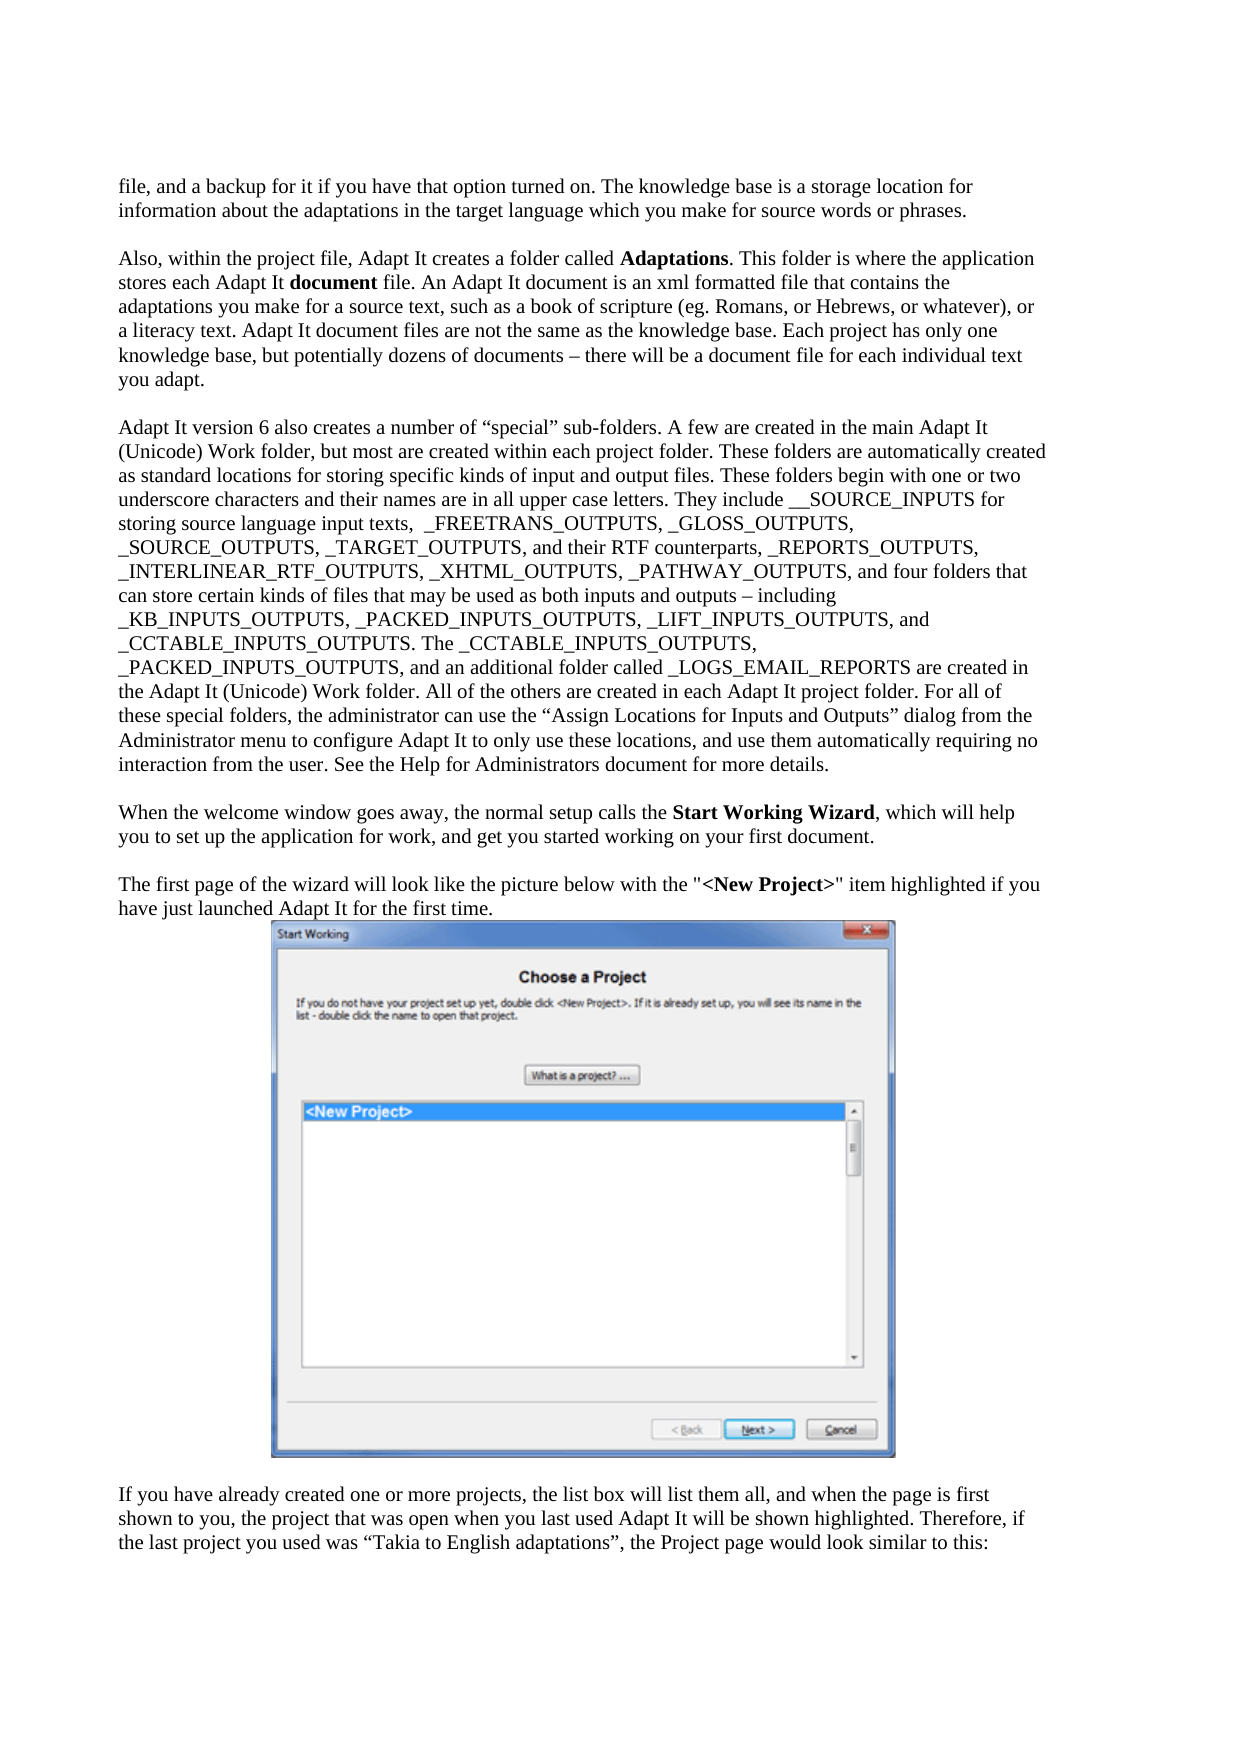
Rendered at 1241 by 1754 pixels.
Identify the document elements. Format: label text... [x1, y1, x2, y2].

text file, and a backup for it if you have that option turned on. The knowledge base is a storage location for information about the adaptations in the target language which you make for source words or phrases. [118, 174, 1048, 222]
picture [271, 920, 896, 1458]
text When the welcome window goes away, the normal setup calls the Start Working Wizard, which will help you to set up the application for work, and get you started working on your first document. [118, 800, 1048, 848]
text The first page of the wizard will look like the picture below with the "<New Project>" item highlighted if you have just launched Adapt It for the first time. [118, 872, 1048, 920]
text Adapt It version 6 also creates a number of “special” sub-folders. A few are created in the main Adapt It (Unicode) Work folder, but most are created within each project folder. These folders are automatically created as standard locations for storing specific kinds of input and output files. These folders begin with one or two underscore characters and their names are in all upper case letters. They include __SOURCE_INPUTS for storing source language input texts, _FREETRANS_OUTPUTS, _GLOSS_OUTPUTS, _SOURCE_OUTPUTS, _TARGET_OUTPUTS, and their RTF counterparts, _REPORTS_OUTPUTS, _INTERLINEAR_RTF_OUTPUTS, _XHTML_OUTPUTS, _PATHWAY_OUTPUTS, and four folders that can store certain kinds of files that may be used as both inputs and outputs – including _KB_INPUTS_OUTPUTS, _PACKED_INPUTS_OUTPUTS, _LIFT_INPUTS_OUTPUTS, and _CCTABLE_INPUTS_OUTPUTS. The _CCTABLE_INPUTS_OUTPUTS, _PACKED_INPUTS_OUTPUTS, and an additional folder called _LOGS_EMAIL_REPORTS are created in the Adapt It (Unicode) Work folder. All of the others are created in each Adapt It project folder. For all of these special folders, the administrator can use the “Assign Locations for Inputs and Outputs” dialog from the Administrator menu to configure Adapt It to only use these locations, and use them automatically requiring no interaction from the user. See the Help for Administrators document for more details. [118, 415, 1048, 776]
text Also, within the project file, Adapt It creates a folder called Adaptations. This folder is where the application stores each Adapt It document file. An Adapt It document is an xml formatted file that contains the adaptations you make for a source text, such as a book of scripture (eg. Romans, or Hebrews, or whatever), or a literacy text. Adapt It document files are not the same as the knowledge base. Each project has only one knowledge base, but potentially dozens of documents – there will be a document file for each individual text you adapt. [118, 246, 1048, 391]
text If you have already created one or more projects, the list box will list them all, and when the page is first shown to you, the project that was open when you last used Adapt It will be shown highlighted. Therefore, if the last project you used was “Takia to English adaptations”, the Project page would look similar to this: [118, 1482, 1048, 1554]
